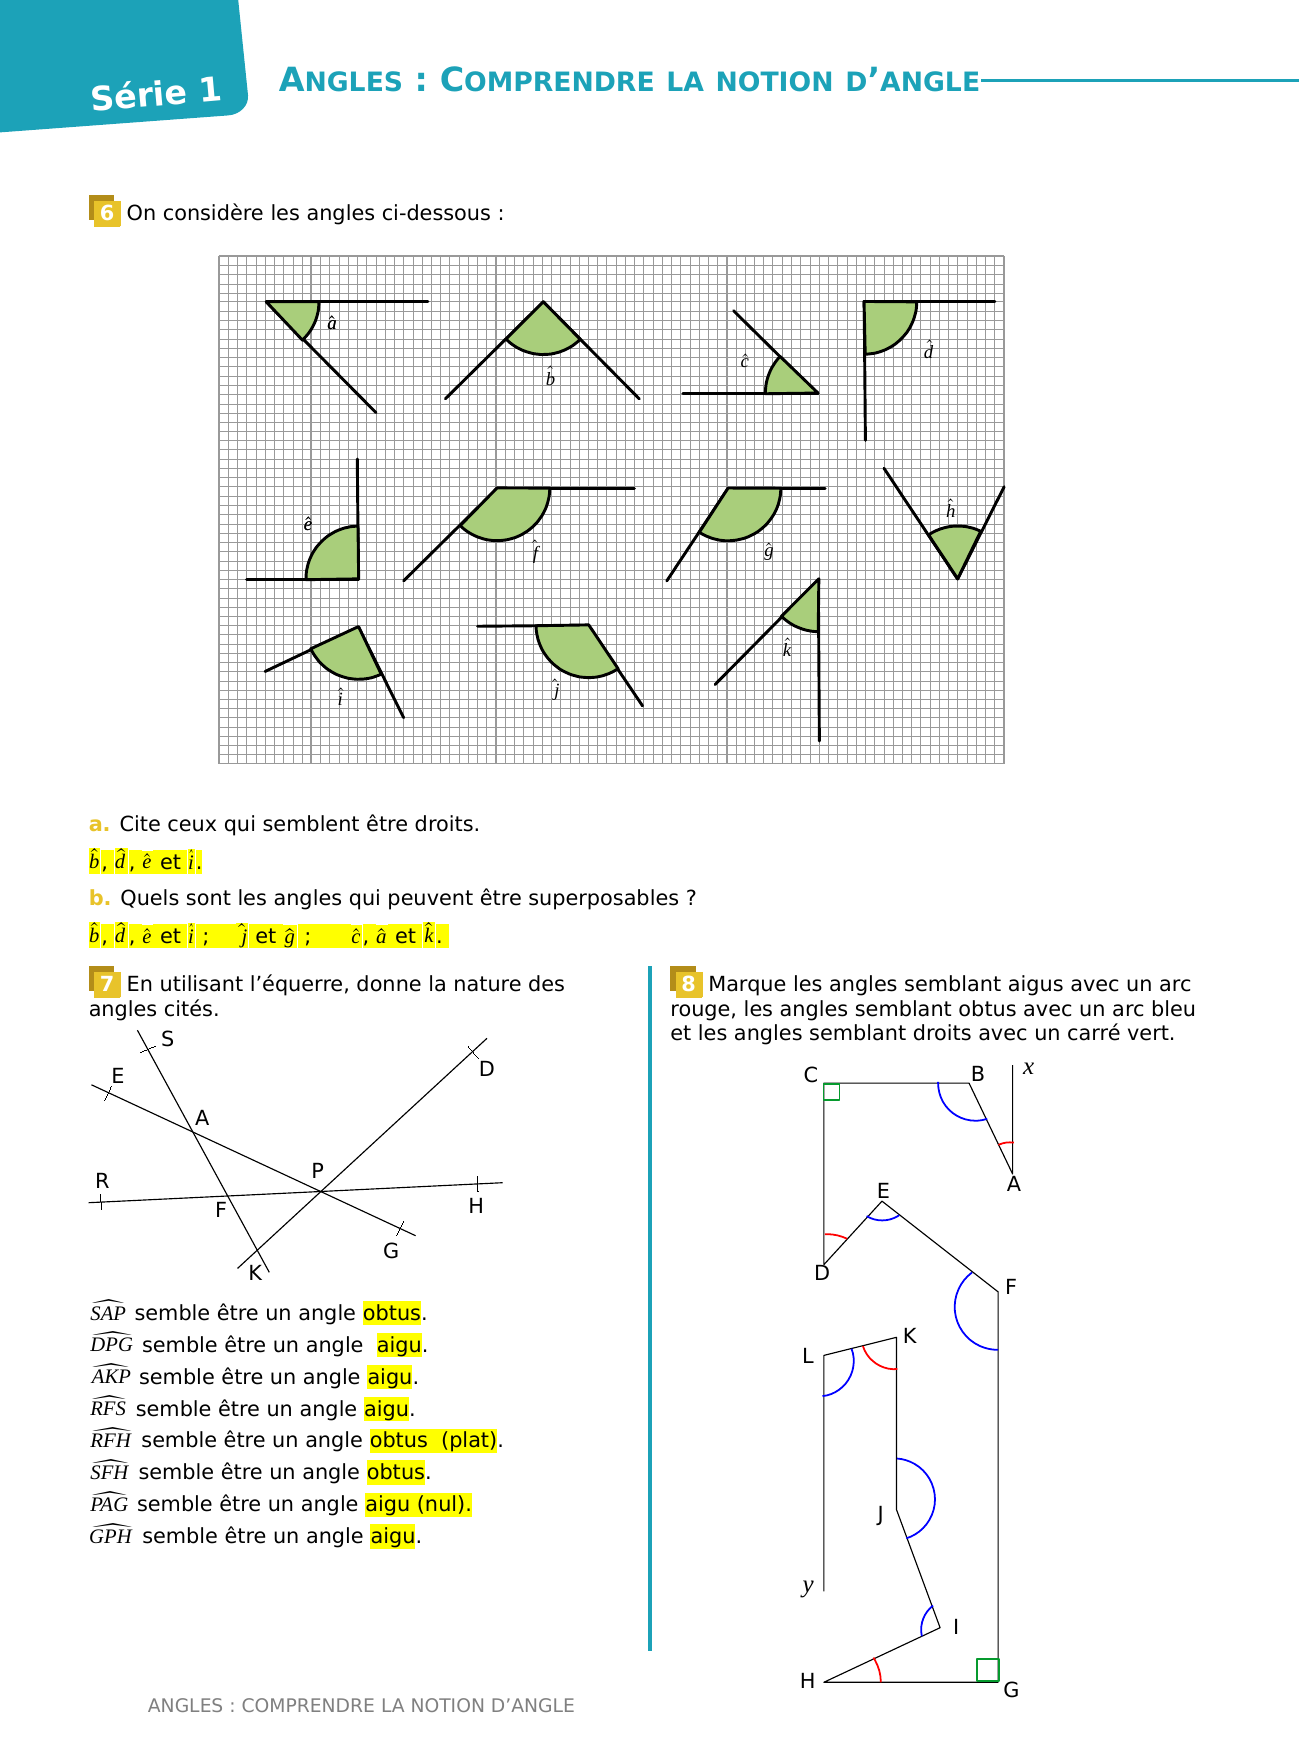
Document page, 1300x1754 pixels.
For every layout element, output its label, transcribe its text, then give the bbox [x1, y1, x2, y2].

subtitle On considère les angles ci-dessous : [114, 195, 1211, 226]
subtitle Marque les angles semblant aigus avec un arc rouge, les angles semblant obtus avec un arc bleu et les angles semblant droits avec un carré vert. [670, 966, 1211, 1046]
subtitle semble être un angle aigu (nul). [88, 1491, 623, 1517]
subtitle semble être un angle aigu. [88, 1523, 623, 1549]
subtitle , , et ; et ; , et . [128, 922, 423, 948]
subtitle semble être un angle obtus. [88, 1299, 623, 1325]
subtitle semble être un angle obtus (plat). [88, 1427, 623, 1453]
subtitle semble être un angle aigu. [88, 1331, 623, 1357]
subtitle semble être un angle aigu. [88, 1363, 623, 1389]
list Cite ceux qui semblent être droits. [88, 812, 1211, 836]
subtitle semble être un angle aigu. [88, 1395, 623, 1421]
list Quels sont les angles qui peuvent être superposables ? [88, 886, 1211, 910]
subtitle , , et . [128, 848, 1205, 874]
subtitle En utilisant l’équerre, donne la nature des angles cités. [88, 966, 629, 1021]
subtitle , , et ; et ; , et . [435, 922, 1205, 948]
subtitle semble être un angle obtus. [88, 1459, 623, 1485]
